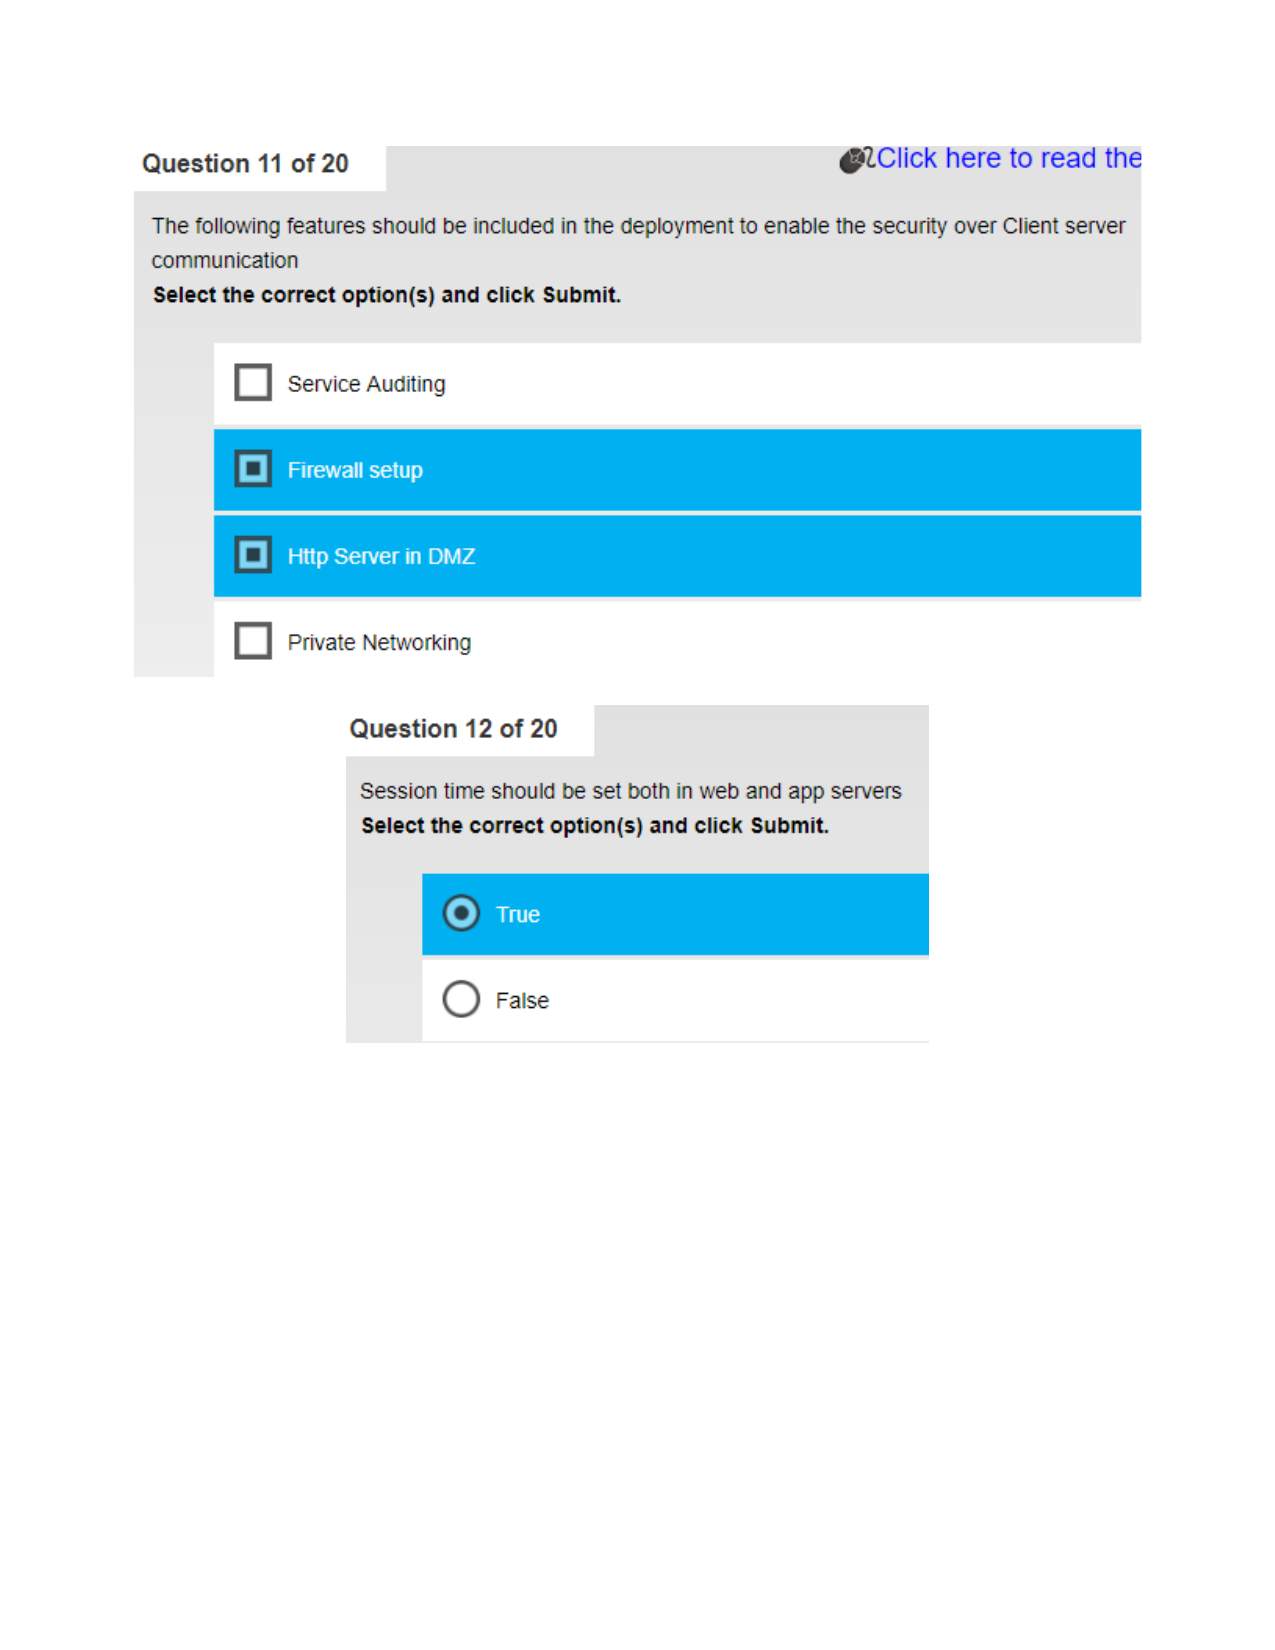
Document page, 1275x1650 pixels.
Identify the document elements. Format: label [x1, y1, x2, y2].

picture [318, 552, 328, 568]
picture [443, 895, 479, 931]
picture [419, 466, 423, 477]
picture [302, 466, 311, 477]
picture [393, 552, 399, 563]
picture [376, 552, 390, 564]
picture [290, 549, 315, 564]
picture [429, 549, 451, 564]
picture [235, 536, 271, 573]
picture [235, 450, 271, 486]
picture [133, 146, 1142, 677]
picture [290, 462, 299, 477]
picture [314, 466, 340, 477]
picture [336, 549, 376, 564]
picture [346, 705, 929, 1043]
picture [451, 549, 475, 564]
picture [370, 463, 397, 477]
picture [497, 907, 509, 922]
picture [406, 552, 420, 564]
picture [510, 910, 539, 922]
picture [412, 466, 416, 482]
picture [343, 463, 362, 477]
